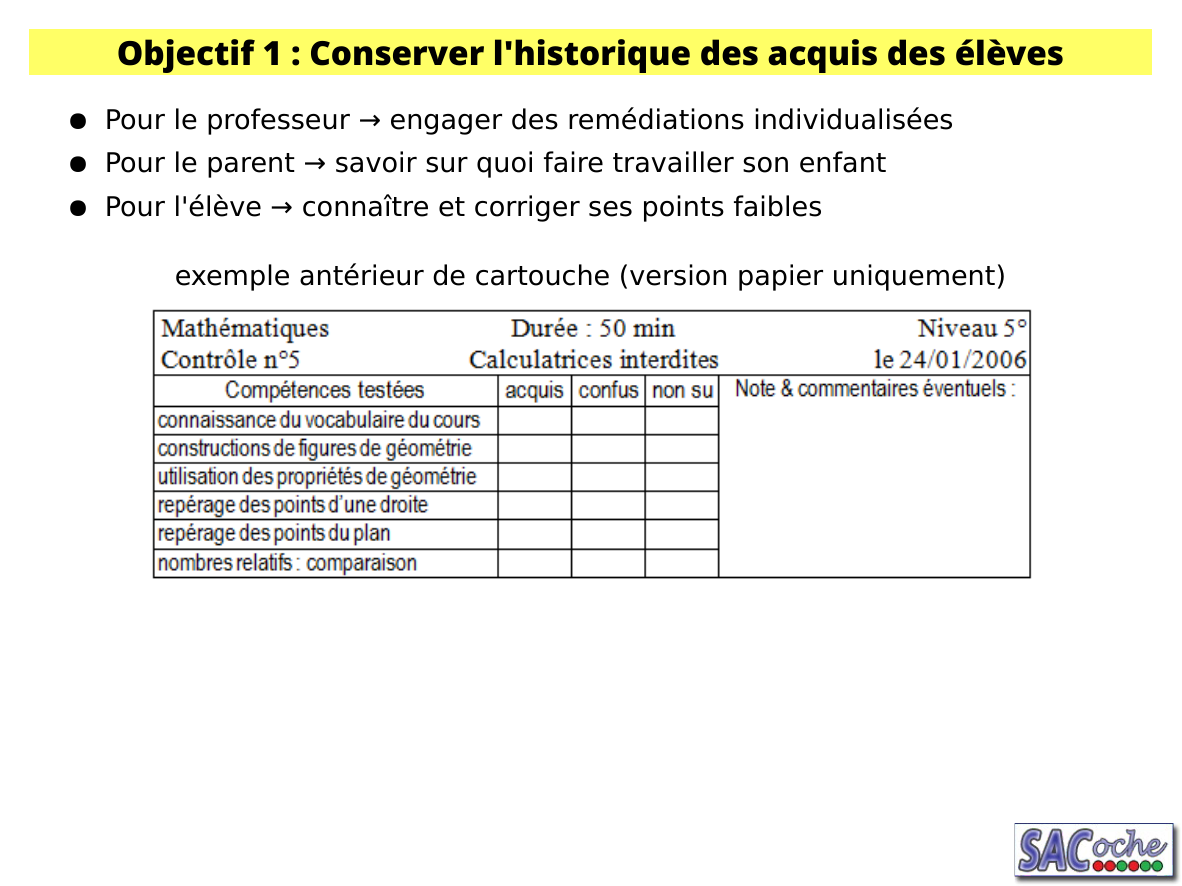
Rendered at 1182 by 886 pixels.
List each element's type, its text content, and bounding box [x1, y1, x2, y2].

list Pour le professeur → engager des remédiations individualisées [67, 104, 1152, 136]
list Pour l'élève → connaître et corriger ses points faibles [67, 191, 1152, 223]
text Objectif 1 : Conserver l'historique des acquis des élèves [29, 29, 1152, 75]
text exemple antérieur de cartouche (version papier uniquement) [29, 261, 1152, 292]
picture [1014, 823, 1182, 886]
picture [147, 304, 1039, 588]
list Pour le parent → savoir sur quoi faire travailler son enfant [67, 148, 1152, 179]
